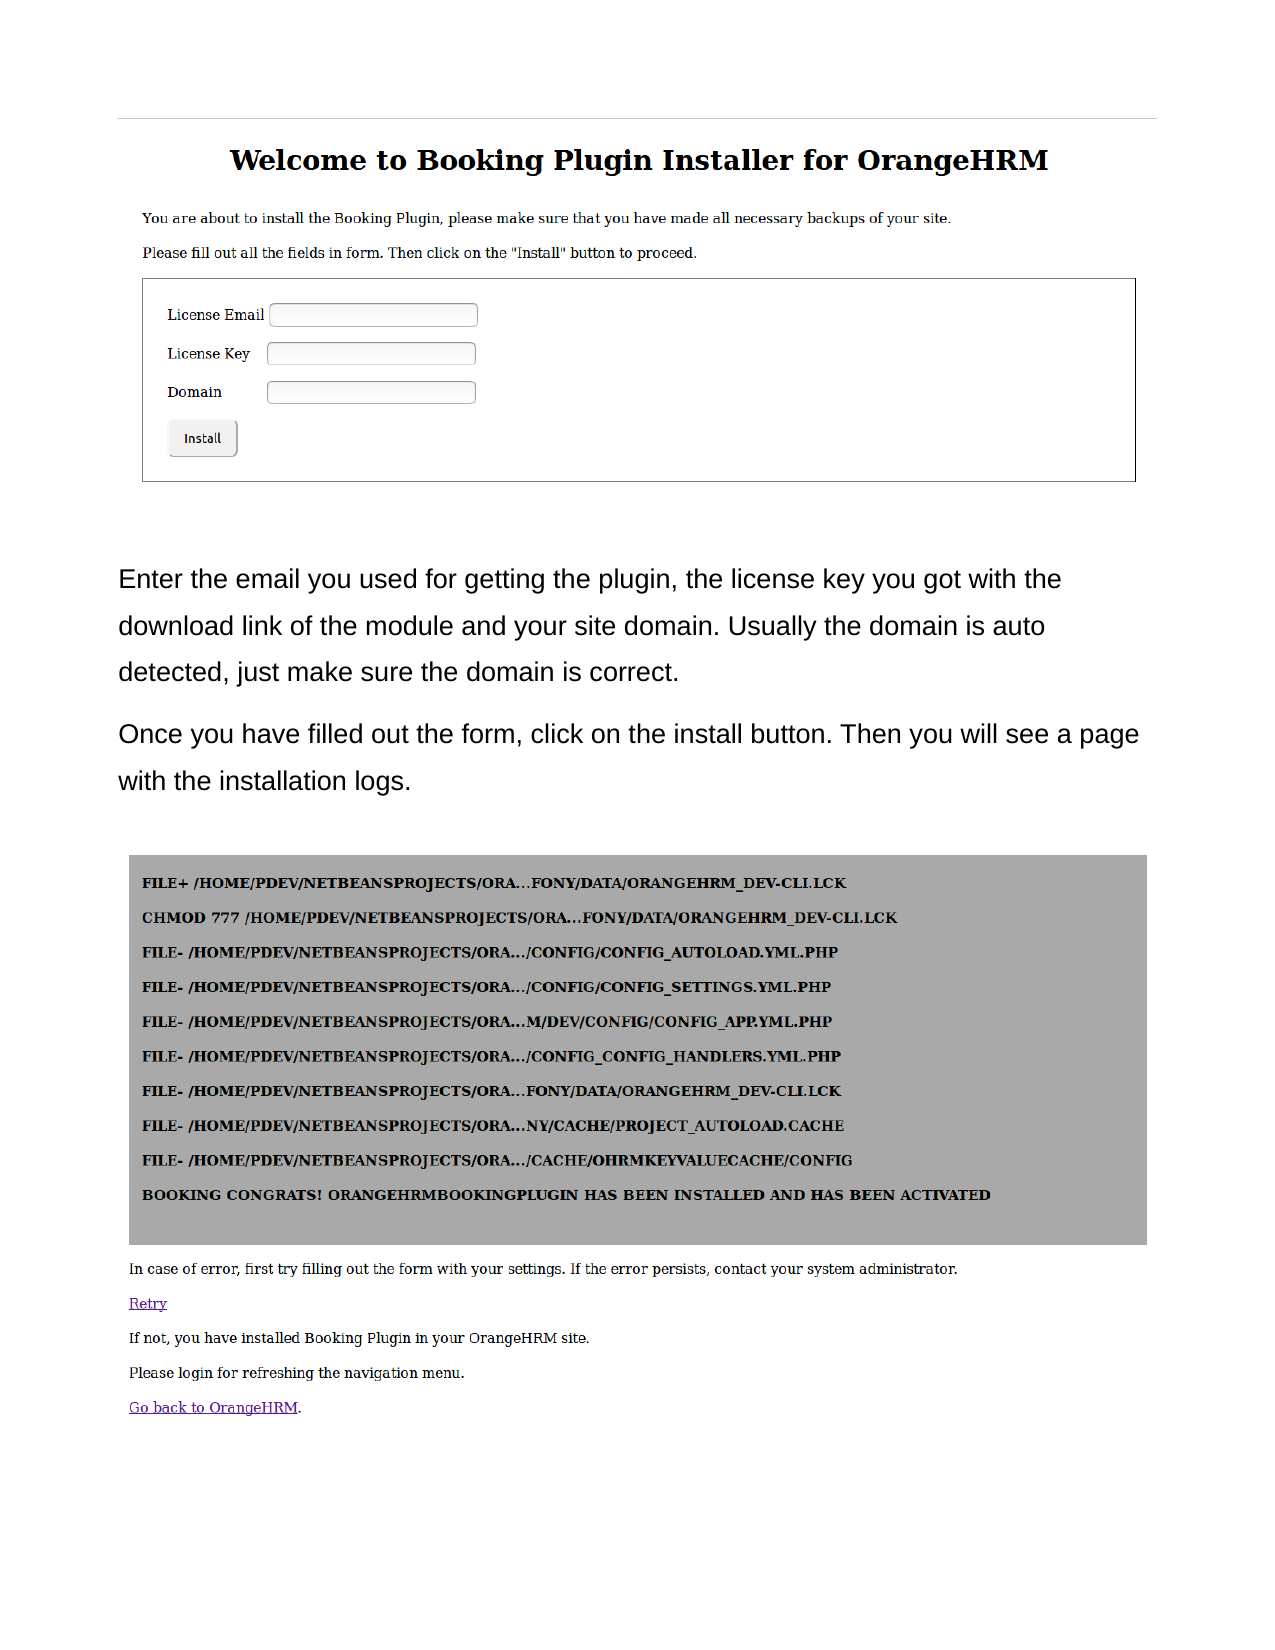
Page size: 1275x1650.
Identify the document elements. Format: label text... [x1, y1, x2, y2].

text Enter the email you used for getting the plugin, the license key you got with the download link of the module and your site domain. Usually the domain is auto detected, just make sure the domain is correct. [118, 563, 1157, 688]
text Once you have filled out the form, click on the install button. Then you will see a page with the installation logs. [118, 718, 1157, 796]
picture [118, 855, 1157, 1432]
picture [118, 118, 1157, 506]
